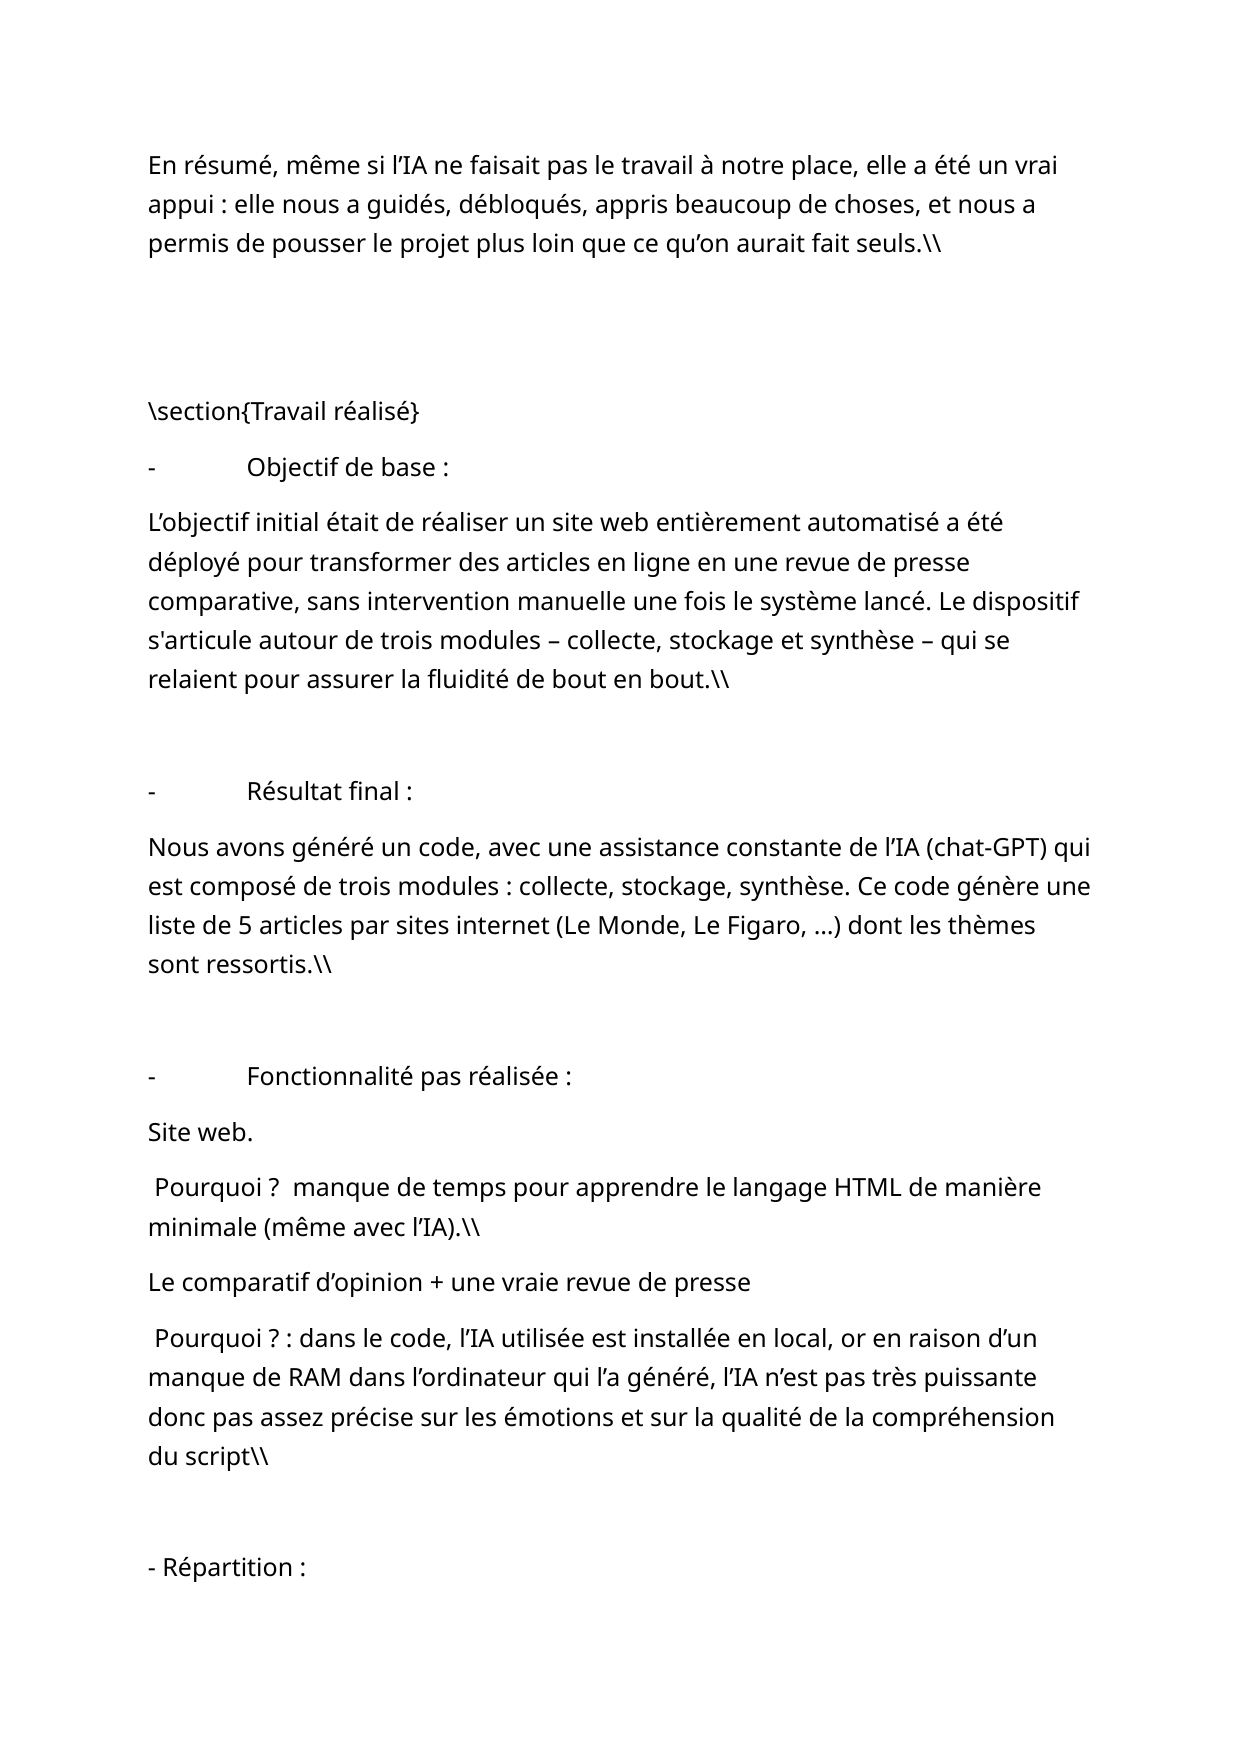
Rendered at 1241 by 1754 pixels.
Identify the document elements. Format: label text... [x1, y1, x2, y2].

text En résumé, même si l’IA ne faisait pas le travail à notre place, elle a été un vrai appui : elle nous a guidés, débloqués, appris beaucoup de choses, et nous a permis de pousser le projet plus loin que ce qu’on aurait fait seuls.\\ [148, 148, 1093, 260]
text Pourquoi ? : dans le code, l’IA utilisée est installée en local, or en raison d’un manque de RAM dans l’ordinateur qui l’a généré, l’IA n’est pas très puissante donc pas assez précise sur les émotions et sur la qualité de la compréhension du script\\ [148, 1321, 1093, 1472]
text Pourquoi ? manque de temps pour apprendre le langage HTML de manière minimale (même avec l’IA).\\ [148, 1170, 1093, 1243]
text - Objectif de base : [148, 449, 1093, 483]
text - Fonctionnalité pas réalisée : [148, 1058, 1093, 1092]
text - Résultat final : [148, 773, 1093, 807]
text L’objectif initial était de réaliser un site web entièrement automatisé a été déployé pour transformer des articles en ligne en une revue de presse comparative, sans intervention manuelle une fois le système lancé. Le dispositif s'articule autour de trois modules ­– collecte, stockage et synthèse – qui se relaient pour assurer la fluidité de bout en bout.\\ [148, 505, 1093, 696]
text Le comparatif d’opinion + une vraie revue de presse [148, 1265, 1093, 1299]
text Nous avons généré un code, avec une assistance constante de l’IA (chat-GPT) qui est composé de trois modules : collecte, stockage, synthèse. Ce code génère une liste de 5 articles par sites internet (Le Monde, Le Figaro, …) dont les thèmes sont ressortis.\\ [148, 829, 1093, 981]
text - Répartition : [148, 1550, 1093, 1584]
text Site web. [148, 1114, 1093, 1148]
text \section{Travail réalisé} [148, 393, 1093, 427]
